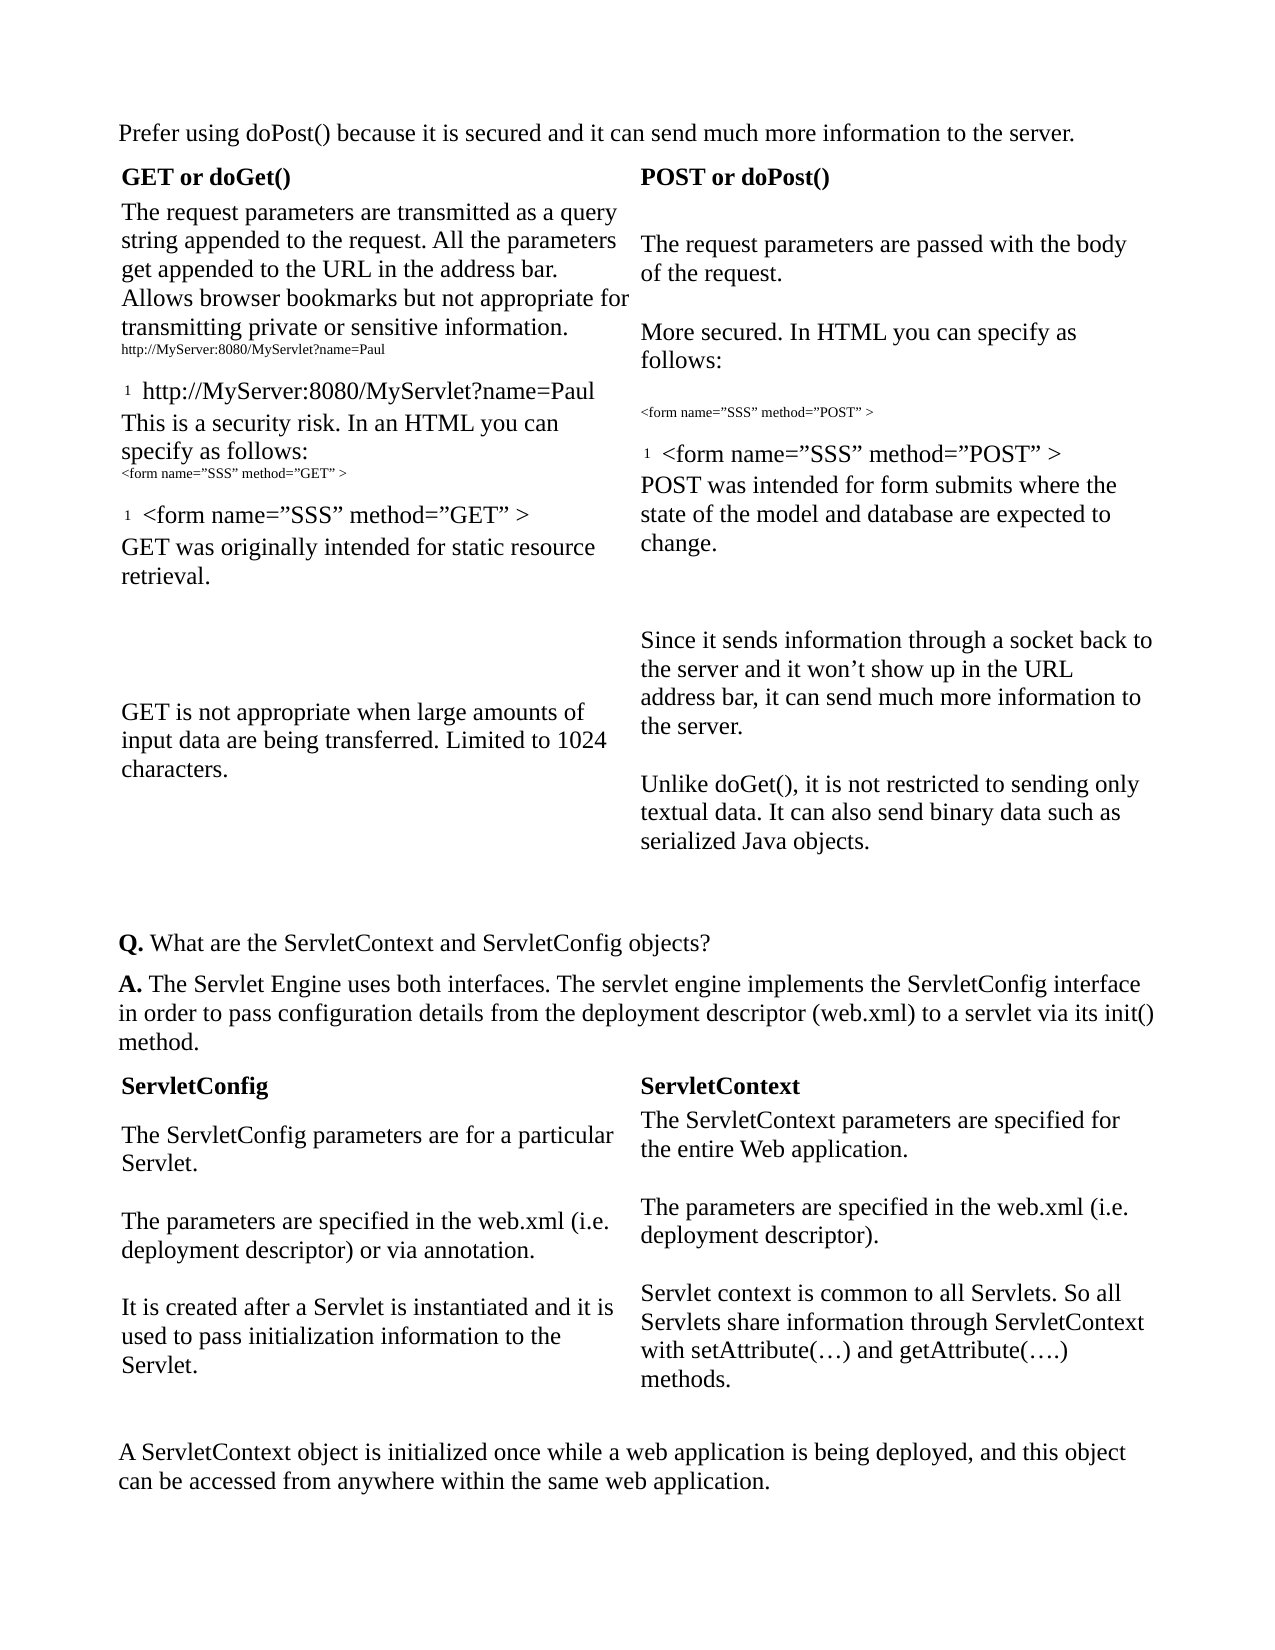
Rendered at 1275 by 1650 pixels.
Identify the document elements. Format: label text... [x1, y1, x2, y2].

table_cell The ServletConfig parameters are for a particular Servlet. The parameters are specified in the web.xml (i.e. deployment descriptor) or via annotation. It is created after a Servlet is instantiated and it is used to pass initialization information to the Servlet. [118, 1103, 637, 1396]
text A ServletContext object is initialized once while a web application is being deployed, and this object can be accessed from anywhere within the same web application. [118, 1437, 1157, 1494]
table_header GET or doGet() [118, 159, 637, 194]
table_header <form name=”SSS” method=”GET” > [139, 498, 540, 532]
table_header 1 [640, 436, 659, 471]
table_cell GET is not appropriate when large amounts of input data are being transferred. Limited to 1024 characters. [118, 622, 637, 858]
table_header 1 [121, 373, 139, 408]
table_header http://MyServer:8080/MyServlet?name=Paul [139, 373, 604, 408]
table_header <form name=”SSS” method=”POST” > [659, 436, 1072, 471]
table_cell The ServletContext parameters are specified for the entire Web application. The parameters are specified in the web.xml (i.e. deployment descriptor). Servlet context is common to all Servlets. So all Servlets share information through ServletContext with setAttribute(…) and getAttribute(….) methods. [638, 1103, 1157, 1396]
table_header ServletConfig [118, 1068, 637, 1102]
table_cell The request parameters are transmitted as a query string appended to the request. All the parameters get appended to the URL in the address bar. Allows browser bookmarks but not appropriate for transmitting private or sensitive information. http://MyServer:8080/MyServlet?name=Paul This is a security risk. In an HTML you can specify as follows: <form name=”SSS” method=”GET” > GET was originally intended for static resource retrieval. [118, 194, 637, 622]
text Q. What are the ServletContext and ServletConfig objects? [118, 928, 1157, 957]
text A. The Servlet Engine uses both interfaces. The servlet engine implements the ServletConfig interface in order to pass configuration details from the deployment descriptor (web.xml) to a servlet via its init() method. [118, 969, 1157, 1055]
table_cell Since it sends information through a socket back to the server and it won’t show up in the URL address bar, it can send much more information to the server. Unlike doGet(), it is not restricted to sending only textual data. It can also send binary data such as serialized Java objects. [638, 622, 1157, 858]
table_header 1 [121, 498, 139, 532]
table_header POST or doPost() [638, 159, 1157, 194]
table_cell The request parameters are passed with the body of the request. More secured. In HTML you can specify as follows: <form name=”SSS” method=”POST” > POST was intended for form submits where the state of the model and database are expected to change. [638, 194, 1157, 622]
table_header ServletContext [638, 1068, 1157, 1102]
text Prefer using doPost() because it is secured and it can send much more information to the server. [118, 118, 1157, 147]
